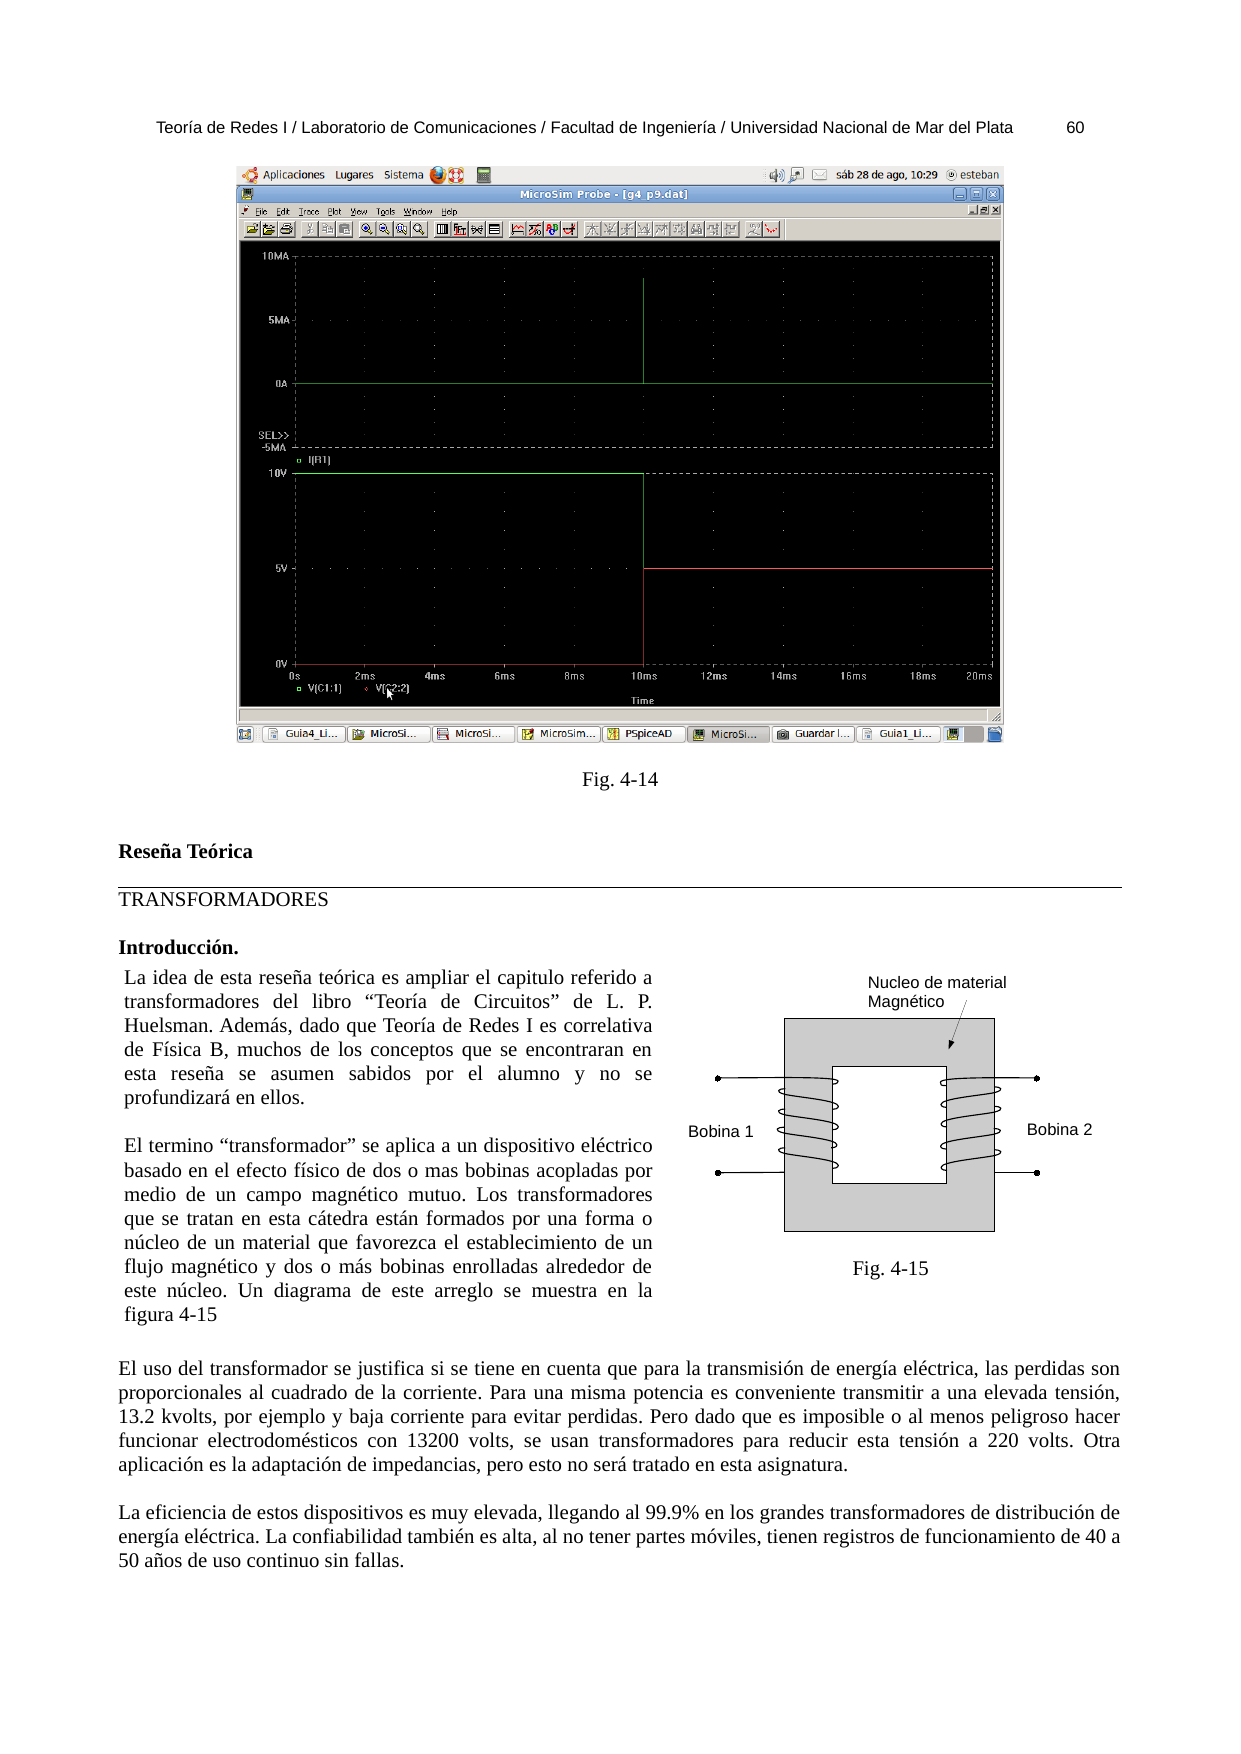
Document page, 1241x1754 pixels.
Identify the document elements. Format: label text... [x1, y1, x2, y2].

text La eficiencia de estos dispositivos es muy elevada, llegando al 99.9% en los grandes transformadores de distribución de energía eléctrica. La confiabilidad también es alta, al no tener partes móviles, tienen registros de funcionamiento de 40 a 50 años de uso continuo sin fallas. [118, 1500, 1122, 1572]
text Reseña Teórica [118, 839, 1122, 863]
text El uso del transformador se justifica si se tiene en cuenta que para la transmisión de energía eléctrica, las perdidas son proporcionales al cuadrado de la corriente. Para una misma potencia es conveniente transmitir a una elevada tensión, 13.2 kvolts, por ejemplo y baja corriente para evitar perdidas. Pero dado que es imposible o al menos peligroso hacer funcionar electrodomésticos con 13200 volts, se usan transformadores para reducir esta tensión a 220 volts. Otra aplicación es la adaptación de impedancias, pero esto no será tratado en esta asignatura. [118, 1356, 1122, 1476]
table_header Fig. 4-15 [659, 959, 1122, 1332]
table_header La idea de esta reseña teórica es ampliar el capitulo referido a transformadores del libro “Teoría de Circuitos” de L. P. Huelsman. Además, dado que Teoría de Redes I es correlativa de Física B, muchos de los conceptos que se encontraran en esta reseña se asumen sabidos por el alumno y no se profundizará en ellos. El termino “transformador” se aplica a un dispositivo eléctrico basado en el efecto físico de dos o mas bobinas acopladas por medio de un campo magnético mutuo. Los transformadores que se tratan en esta cátedra están formados por una forma o núcleo de un material que favorezca el establecimiento de un flujo magnético y dos o más bobinas enrolladas alrededor de este núcleo. Un diagrama de este arreglo se muestra en la figura 4-15 [118, 959, 659, 1332]
text Fig. 4-14 [118, 767, 1122, 791]
picture [236, 166, 1004, 743]
text Introducción. [118, 935, 1122, 959]
text TRANSFORMADORES [118, 888, 1122, 911]
